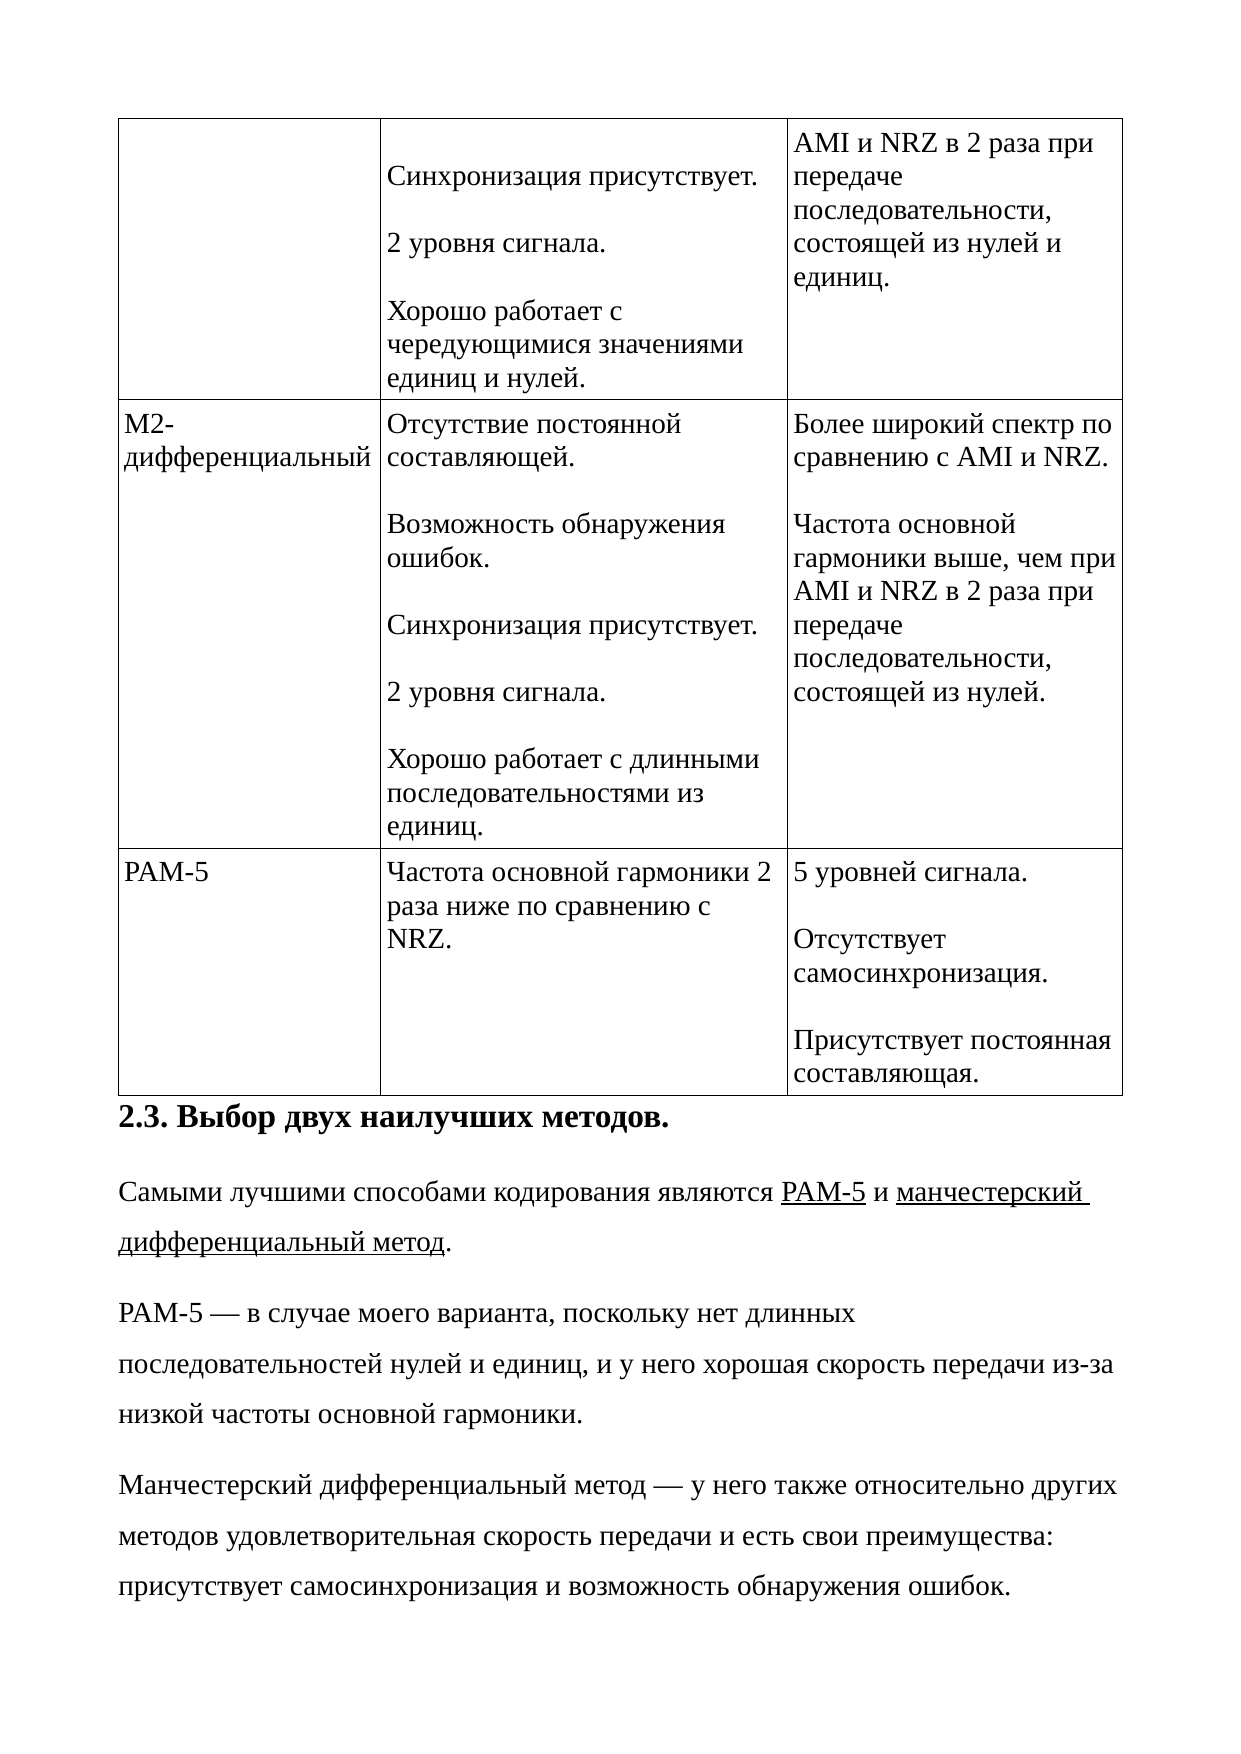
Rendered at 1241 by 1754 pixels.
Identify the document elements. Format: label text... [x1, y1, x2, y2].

text Самыми лучшими способами кодирования являются PAM-5 и манчестерский дифференциальный метод. [118, 1174, 1122, 1258]
table_cell Частота основной гармоники 2 раза ниже по сравнению с NRZ. [381, 849, 787, 1095]
table_cell 5 уровней сигнала. Отсутствует самосинхронизация. Присутствует постоянная составляющая. [788, 849, 1122, 1095]
text Манчестерский дифференциальный метод — у него также относительно других методов удовлетворительная скорость передачи и есть свои преимущества: присутствует самосинхронизация и возможность обнаружения ошибок. [118, 1467, 1122, 1602]
table_cell Отсутствие постоянной составляющей. Возможность обнаружения ошибок. Синхронизация присутствует. 2 уровня сигнала. Хорошо работает с длинными последовательностями из единиц. [381, 400, 787, 847]
table_cell [119, 119, 380, 399]
text 2.3. Выбор двух наилучших методов. [118, 1096, 1122, 1134]
table_cell Более широкий спектр по сравнению с AMI и NRZ. Частота основной гармоники выше, чем при AMI и NRZ в 2 раза при передаче последовательности, состоящей из нулей. [788, 400, 1122, 847]
table_cell PAM-5 [119, 849, 380, 1095]
table_cell M2- дифференциальный [119, 400, 380, 847]
text PAM-5 — в случае моего варианта, поскольку нет длинных последовательностей нулей и единиц, и у него хорошая скорость передачи из-за низкой частоты основной гармоники. [118, 1296, 1122, 1430]
table_cell Синхронизация присутствует. 2 уровня сигнала. Хорошо работает с чередующимися значениями единиц и нулей. [381, 119, 787, 399]
table_cell AMI и NRZ в 2 раза при передаче последовательности, состоящей из нулей и единиц. [788, 119, 1122, 399]
